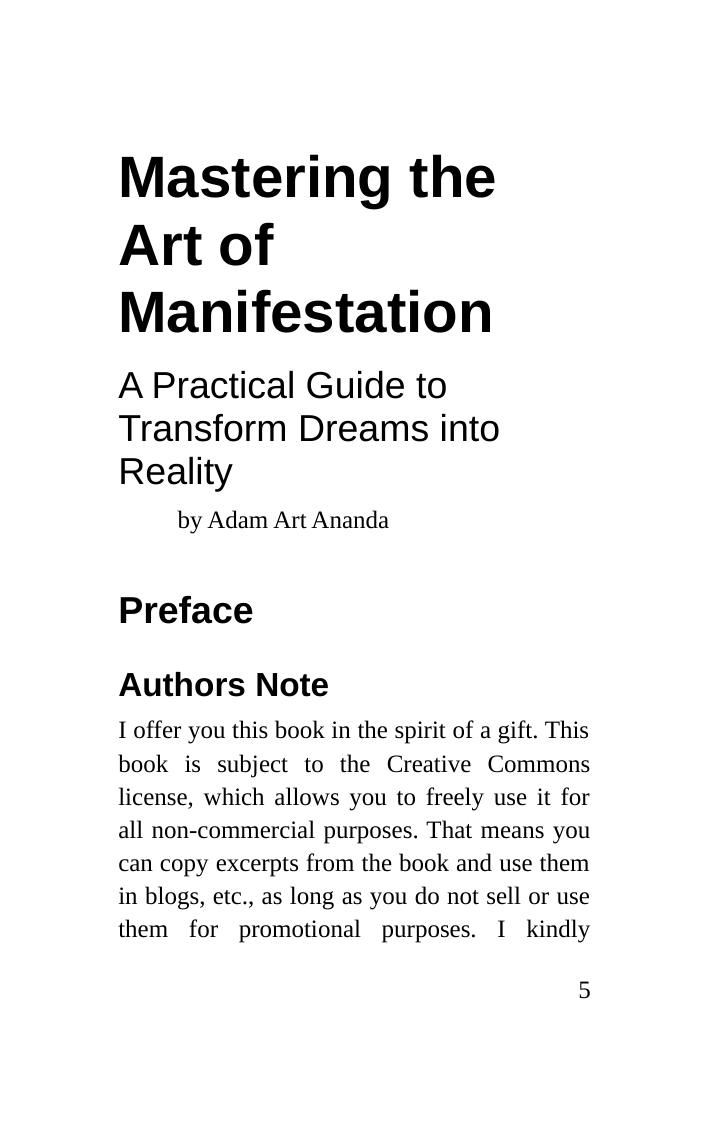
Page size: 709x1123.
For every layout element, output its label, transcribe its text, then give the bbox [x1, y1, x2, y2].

title Mastering the Art of Manifestation [118, 143, 591, 344]
subtitle Authors Note [118, 665, 591, 703]
subtitle A Practical Guide to Transform Dreams into Reality [118, 363, 591, 492]
text I offer you this book in the spirit of a gift. This book is subject to the Creative Commons license, which allows you to freely use it for all non-commercial purposes. That means you can copy excerpts from the book and use them in blogs, etc., as long as you do not sell or use them for promotional purposes. I kindly [118, 716, 591, 942]
text by Adam Art Ananda [177, 505, 531, 534]
subtitle Preface [118, 588, 591, 631]
